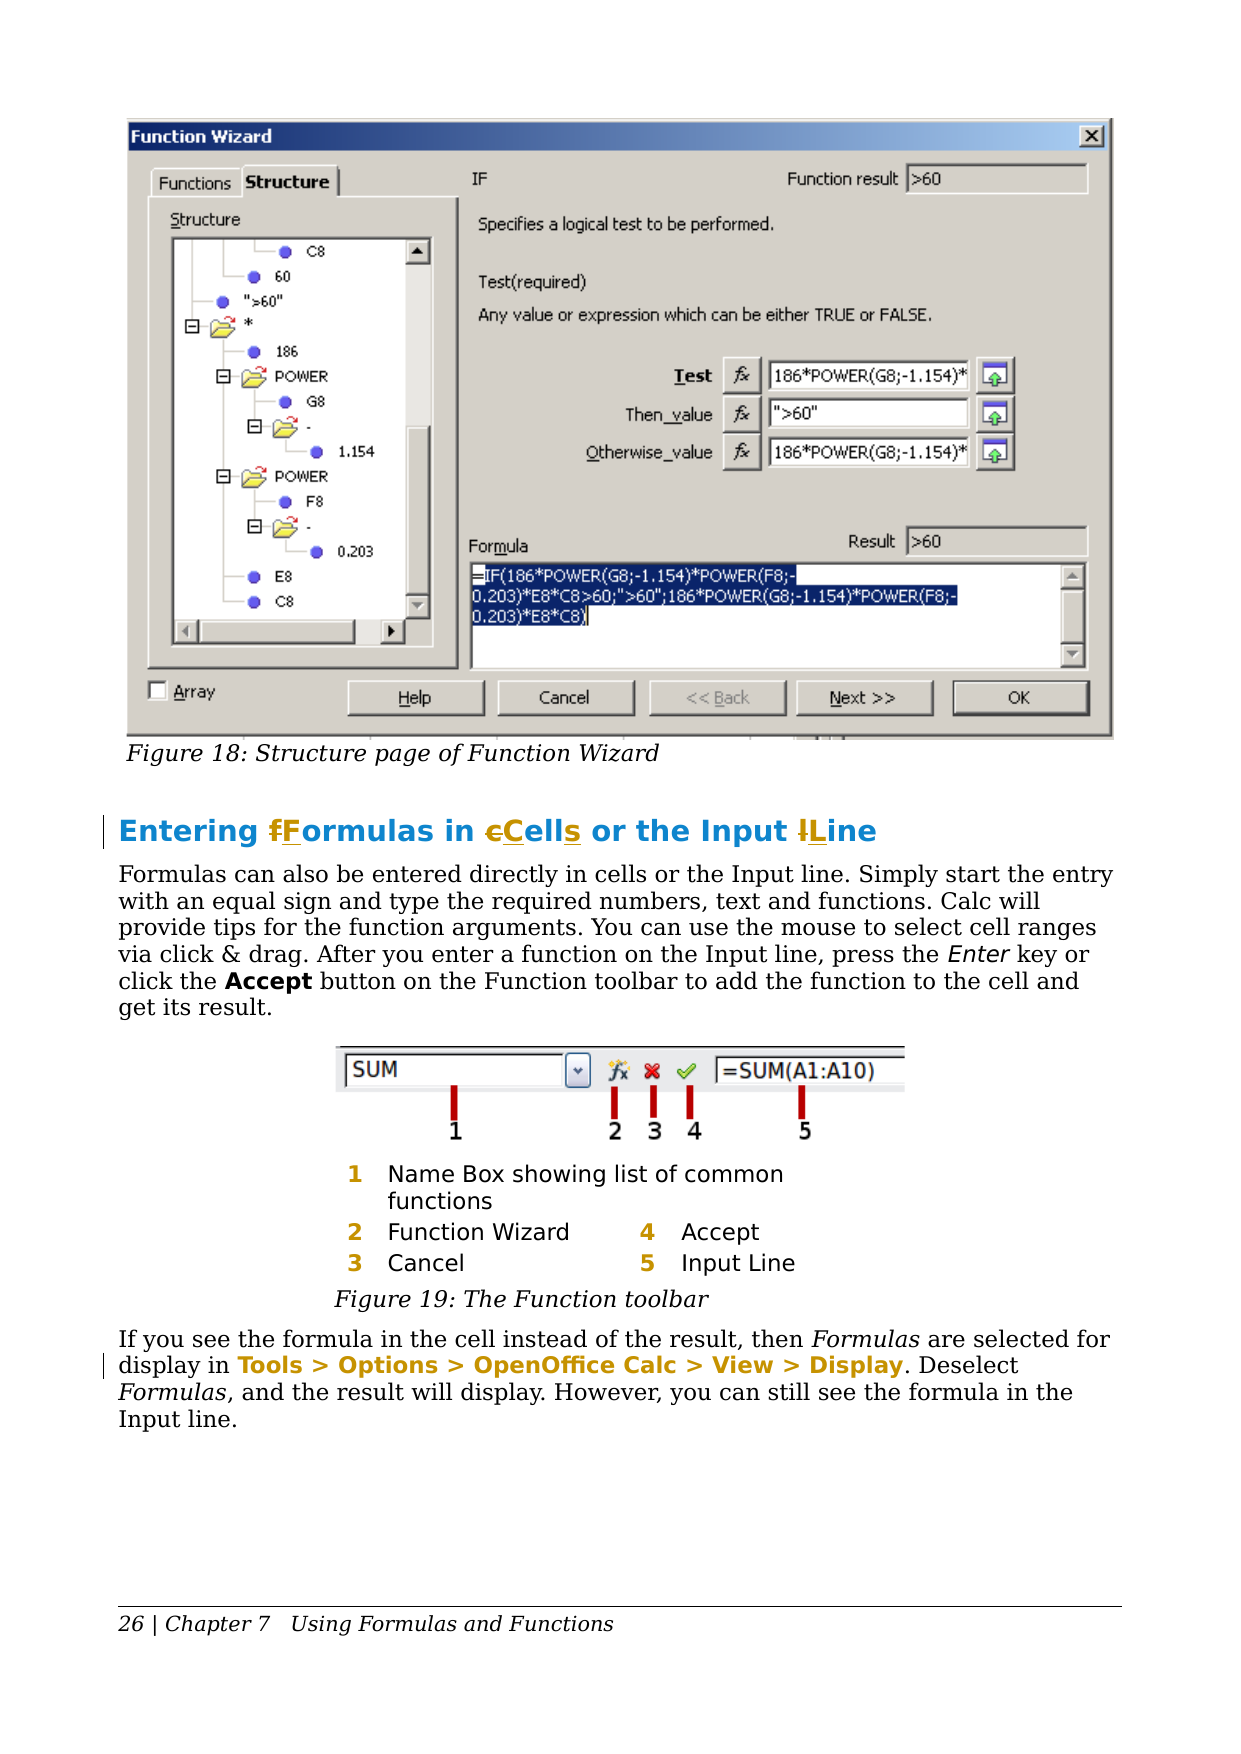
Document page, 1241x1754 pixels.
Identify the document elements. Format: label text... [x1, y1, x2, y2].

picture [335, 1046, 905, 1156]
table_cell Cancel [375, 1250, 627, 1281]
table_cell Accept [669, 1219, 905, 1250]
table_cell Input Line [669, 1250, 905, 1281]
table_cell 2 [334, 1219, 375, 1250]
subtitle Entering Formulas in Cells or the Input Line [118, 815, 1122, 849]
table_header Name Box showing list of common functions [375, 1162, 905, 1219]
table_cell 4 [627, 1219, 669, 1250]
text Figure 18: Structure page of Function Wizard [126, 740, 1114, 767]
text Figure 19: The Function toolbar [334, 1287, 906, 1313]
table_cell 5 [627, 1250, 669, 1281]
text Formulas can also be entered directly in cells or the Input line. Simply start the entry with an equal sign and type the required numbers, text and functions. Calc will provide tips for the function arguments. You can use the mouse to select cell ranges via click & drag. After you enter a function on the Input line, press the Enter key or click the Accept button on the Function toolbar to add the function to the cell and get its result. [118, 861, 1122, 1021]
table_cell 3 [334, 1250, 375, 1281]
table_cell Function Wizard [375, 1219, 627, 1250]
picture [126, 118, 1114, 740]
table_header 1 [334, 1162, 375, 1219]
text If you see the formula in the cell instead of the result, then Formulas are selected for display in Tools > Options > OpenOffice Calc > View > Display. Deselect Formulas, and the result will display. However, you can still see the formula in the Input line. [118, 1326, 1122, 1432]
